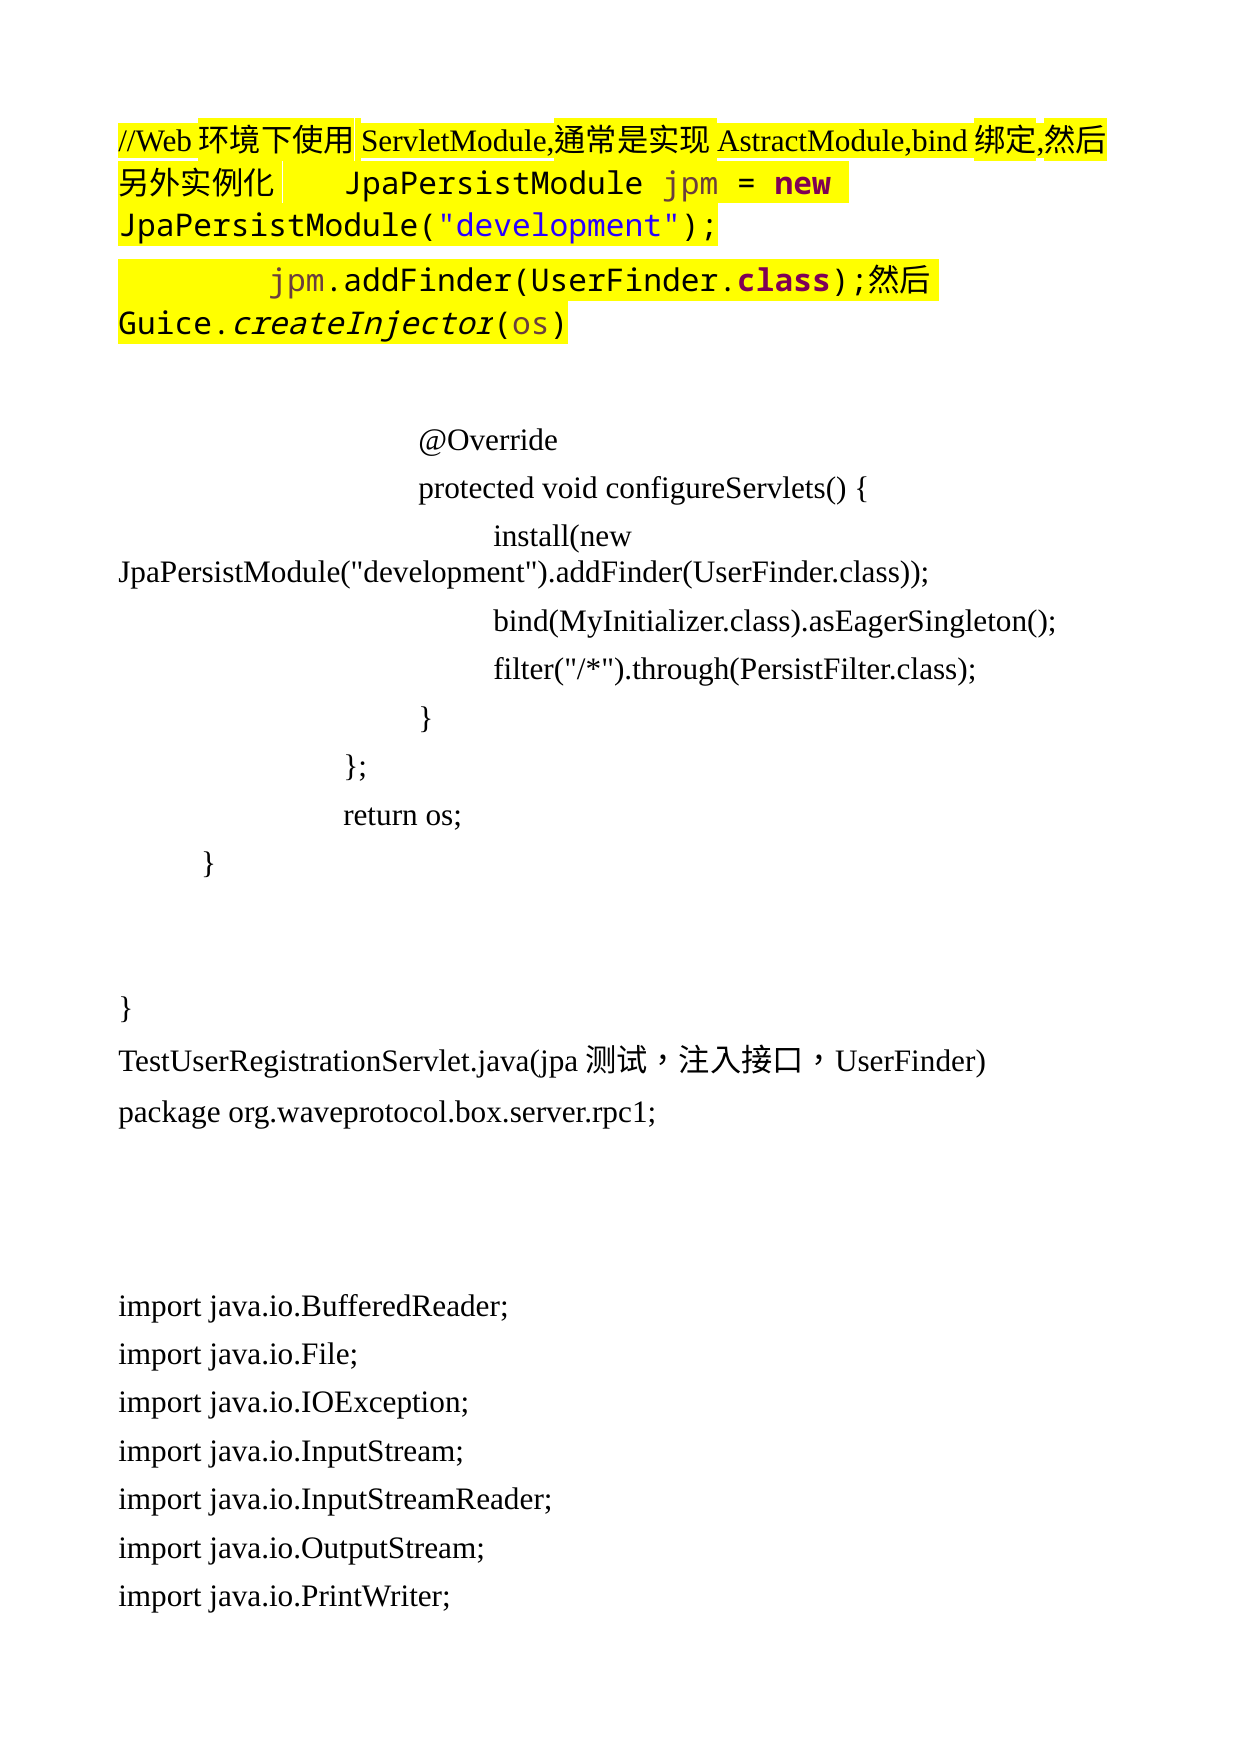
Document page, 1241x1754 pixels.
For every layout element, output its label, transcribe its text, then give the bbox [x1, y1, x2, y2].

text return os; [118, 796, 1122, 832]
text TestUserRegistrationServlet.java(jpa测试，注入接口，UserFinder) [118, 1038, 1122, 1081]
text import java.io.File; [118, 1335, 1122, 1371]
text } [118, 989, 1122, 1026]
text bind(MyInitializer.class).asEagerSingleton(); [118, 602, 1122, 638]
text } [118, 699, 1122, 735]
text } [118, 844, 1122, 880]
text install(new JpaPersistModule("development").addFinder(UserFinder.class)); [118, 518, 1122, 589]
text jpm.addFinder(UserFinder.class);然后 Guice.createInjector(os) [118, 258, 1122, 344]
text import java.io.OutputStream; [118, 1529, 1122, 1565]
text import java.io.InputStreamReader; [118, 1481, 1122, 1517]
text import java.io.BufferedReader; [118, 1287, 1122, 1323]
text @Override [118, 421, 1122, 457]
text //Web环境下使用ServletModule,通常是实现AstractModule,bind绑定,然后另外实例化 JpaPersistModule jpm = new JpaPersistModule("development"); [118, 118, 1122, 246]
text protected void configureServlets() { [118, 469, 1122, 505]
text import java.io.InputStream; [118, 1432, 1122, 1468]
text }; [118, 747, 1122, 783]
text package org.waveprotocol.box.server.rpc1; [118, 1093, 1122, 1129]
text import java.io.PrintWriter; [118, 1577, 1122, 1613]
text filter("/*").through(PersistFilter.class); [118, 651, 1122, 686]
text import java.io.IOException; [118, 1384, 1122, 1420]
